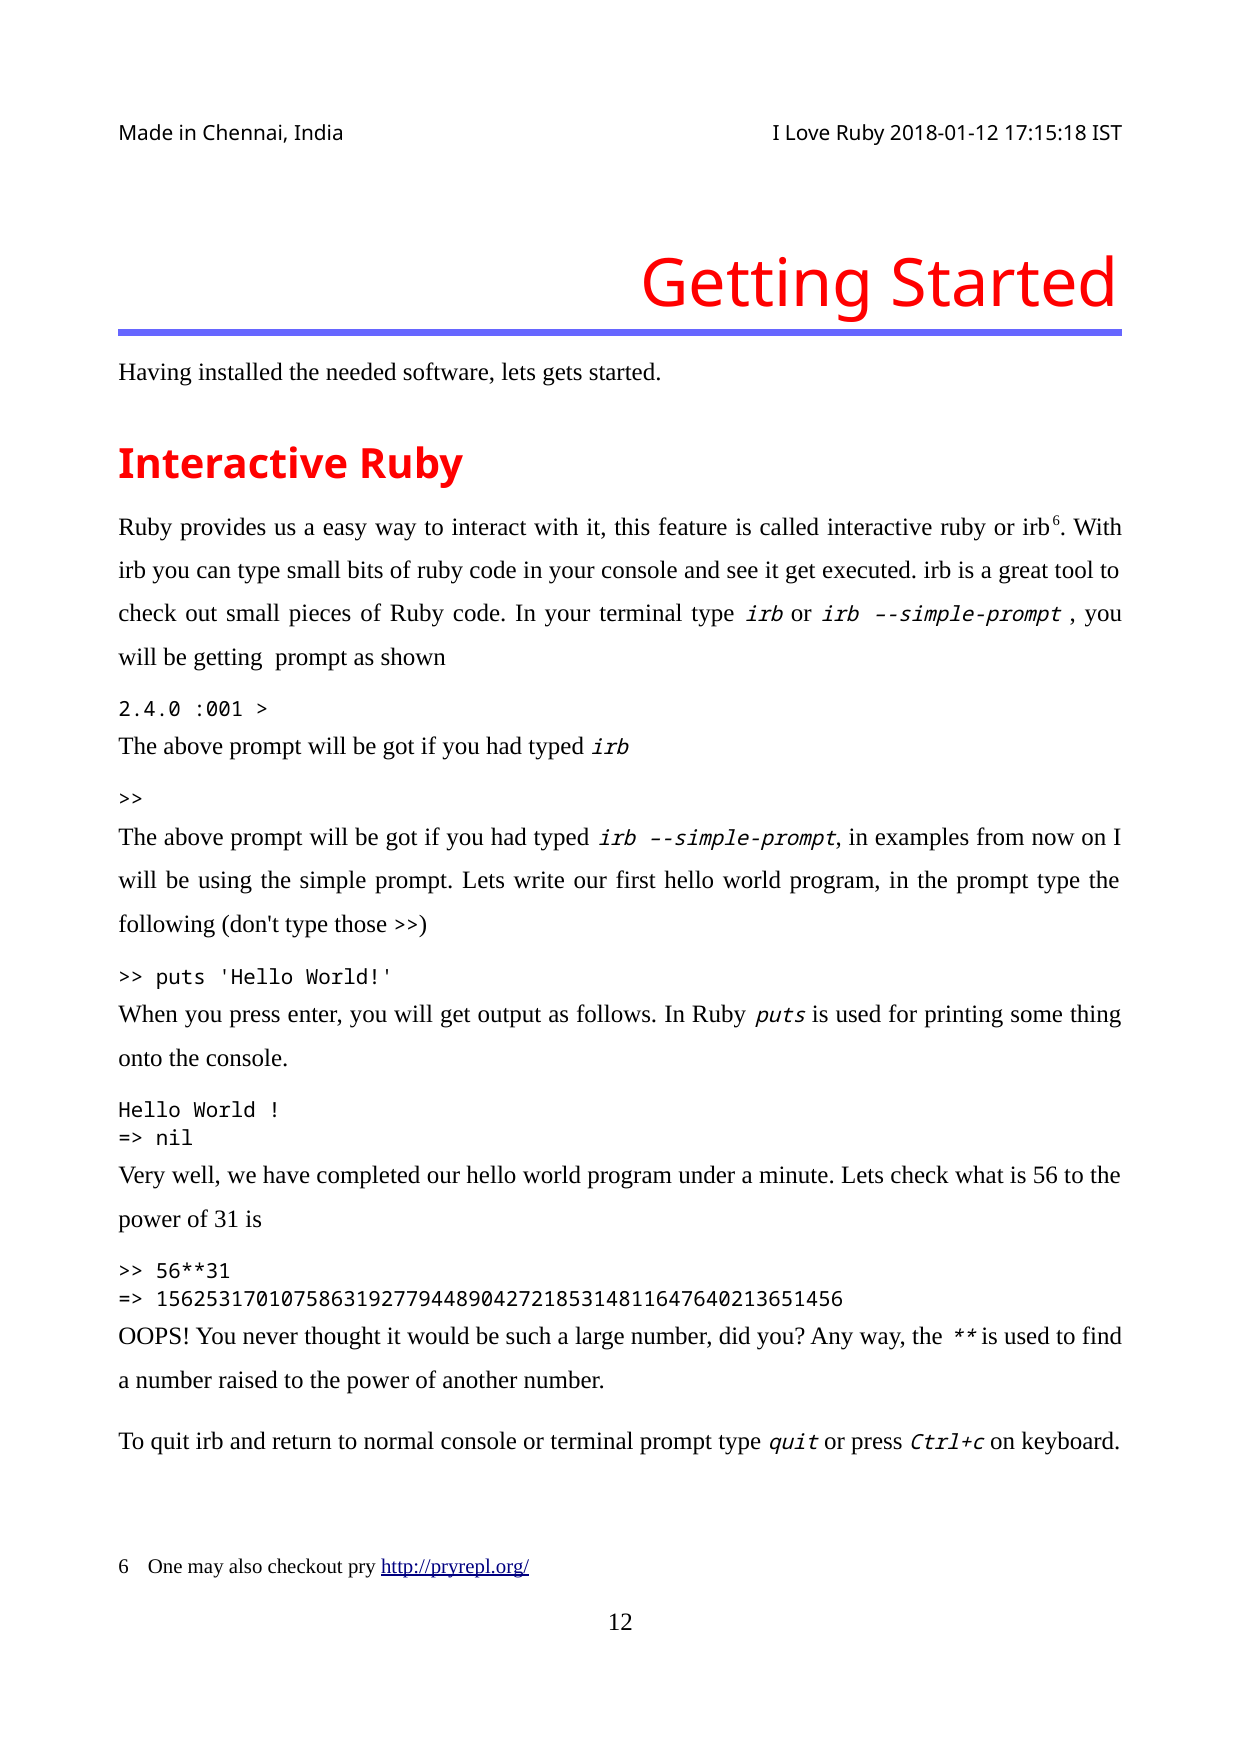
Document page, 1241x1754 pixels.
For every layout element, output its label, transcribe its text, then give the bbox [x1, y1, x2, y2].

text >> 56**31 [118, 1256, 1122, 1284]
text >> [118, 784, 1122, 813]
text The above prompt will be got if you had typed irb –-simple-prompt, in examples from now on I will be using the simple prompt. Lets write our first hello world program, in the prompt type the following (don't type those >>) [118, 822, 1122, 938]
text When you press enter, you will get output as follows. In Ruby puts is used for printing some thing onto the console. [118, 999, 1122, 1072]
text The above prompt will be got if you had typed irb [118, 731, 1122, 761]
subtitle Interactive Ruby [118, 434, 1122, 491]
text Hello World ! [118, 1095, 1122, 1123]
text => nil [118, 1123, 1122, 1152]
text => 1562531701075863192779448904272185314811647640213651456 [118, 1284, 1122, 1313]
text OOPS! You never thought it would be such a large number, did you? Any way, the ** is used to find a number raised to the power of another number. [118, 1321, 1122, 1394]
text 2.4.0 :001 > [118, 694, 1122, 723]
text Ruby provides us a easy way to interact with it, this feature is called interactive ruby or irb. With irb you can type small bits of ruby code in your console and see it get executed. irb is a great tool to check out small pieces of Ruby code. In your terminal type irb or irb –-simple-prompt , you will be getting prompt as shown [118, 512, 1122, 671]
subtitle Getting Started [118, 233, 1122, 329]
text To quit irb and return to normal console or terminal prompt type quit or press Ctrl+c on keyboard. [118, 1426, 1122, 1456]
text One may also checkout pry http://pryrepl.org/ [118, 1553, 1122, 1578]
text Very well, we have completed our hello world program under a minute. Lets check what is 56 to the power of 31 is [118, 1161, 1122, 1232]
text >> puts 'Hello World!' [118, 962, 1122, 990]
text Having installed the needed software, lets gets started. [118, 357, 1122, 386]
